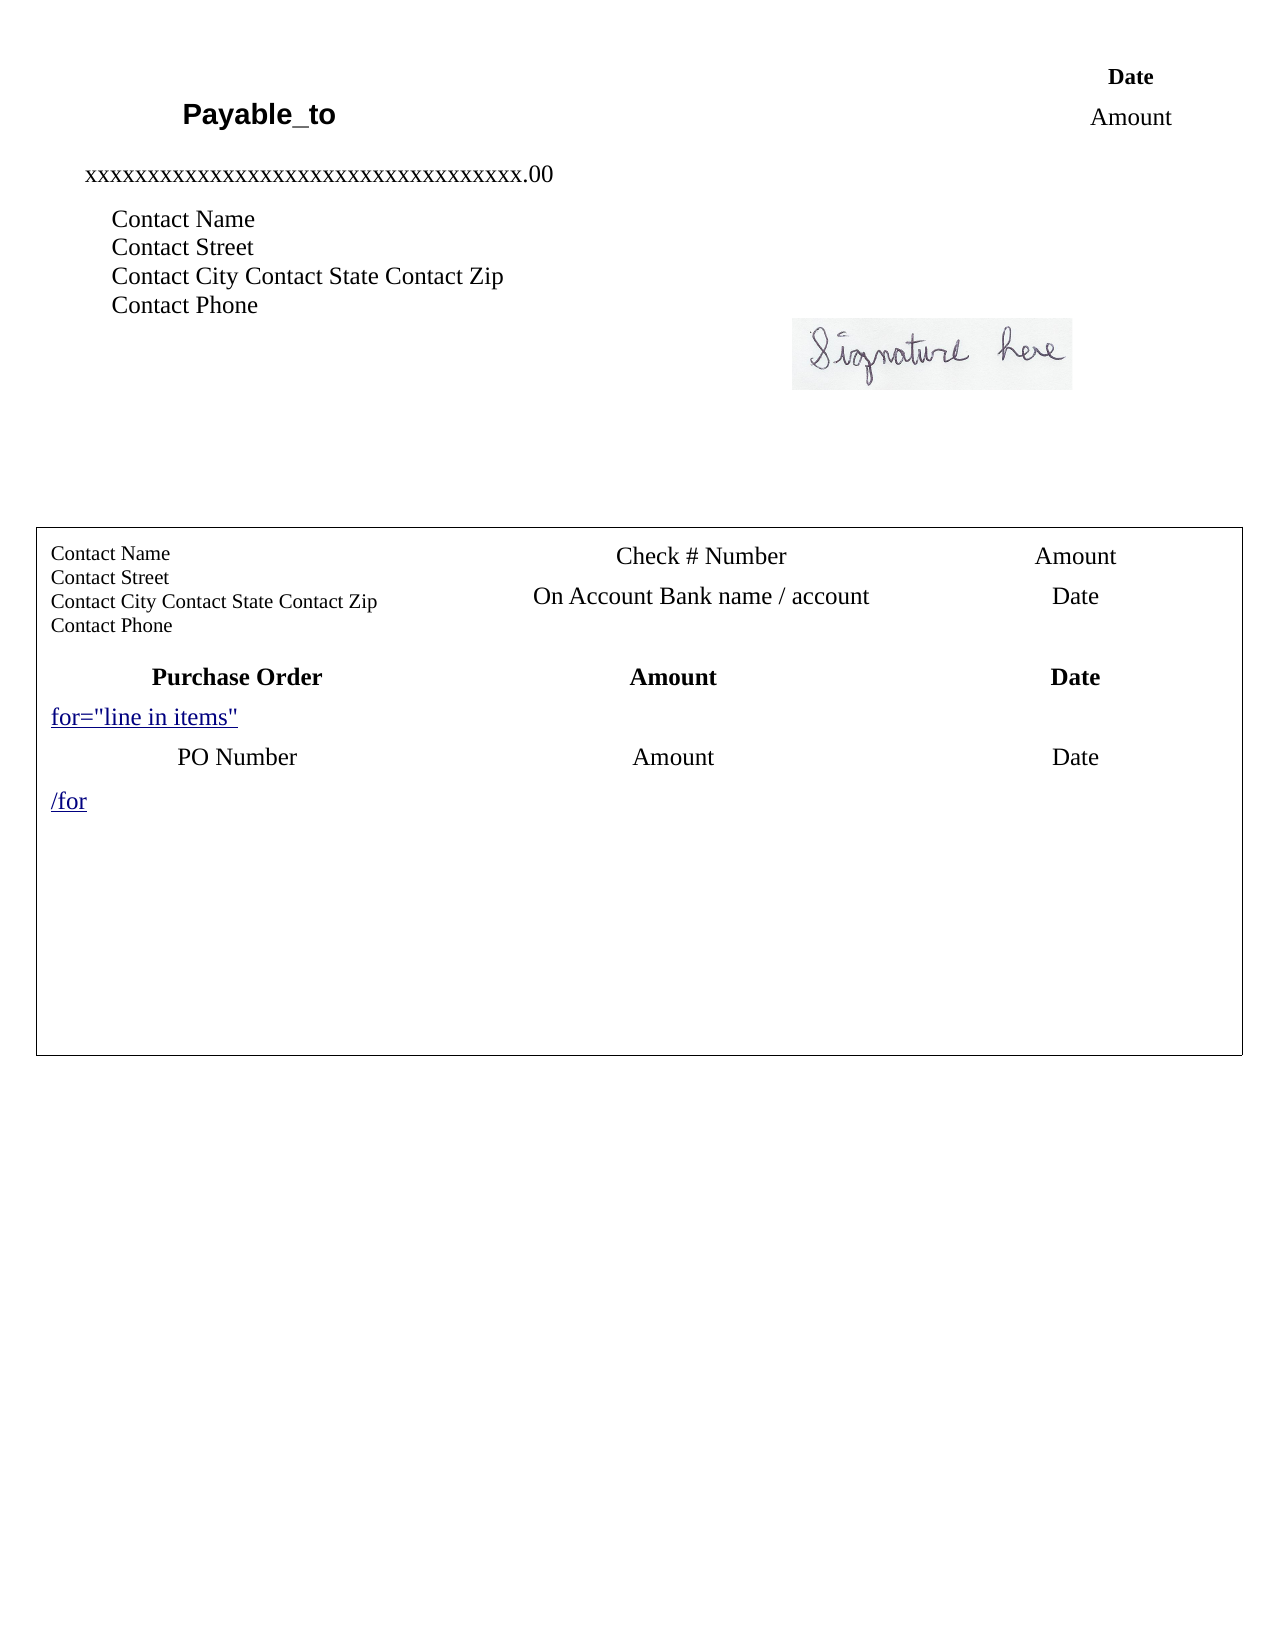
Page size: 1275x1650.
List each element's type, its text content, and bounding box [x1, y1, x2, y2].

table_cell Amount [429, 656, 917, 696]
table_cell PO Number [45, 737, 429, 780]
table_cell Purchase Order [45, 656, 429, 696]
table_cell Date [917, 576, 1234, 616]
table_cell [486, 616, 917, 656]
table_header Check # Number [486, 536, 917, 576]
table_header Amount [917, 536, 1234, 576]
table_cell Amount [429, 737, 917, 780]
text Contact Street [37, 232, 1237, 261]
text Contact City Contact State Contact Zip [37, 261, 1237, 290]
table_cell Date [917, 656, 1234, 696]
text Date [37, 57, 1237, 91]
table_cell Date [917, 737, 1234, 780]
table_header Contact Name Contact Street Contact City Contact State Contact Zip Contact Phone [45, 536, 486, 656]
table_cell /for [45, 780, 429, 823]
table_cell [917, 780, 1234, 823]
table_cell On Account Bank name / account [486, 576, 917, 616]
table_header Amount [1009, 91, 1252, 136]
picture [792, 318, 1073, 390]
text Contact Name [37, 204, 1237, 232]
table_cell [917, 616, 1234, 656]
table_cell for="line in items" [45, 696, 429, 737]
table_cell [429, 696, 917, 737]
table_cell xxxxxxxxxxxxxxxxxxxxxxxxxxxxxxxxxxx.00 [23, 136, 1252, 194]
table_cell [917, 696, 1234, 737]
table_header Payable_to [23, 91, 1009, 136]
text Contact Phone [37, 290, 1237, 319]
table_cell [429, 780, 917, 823]
